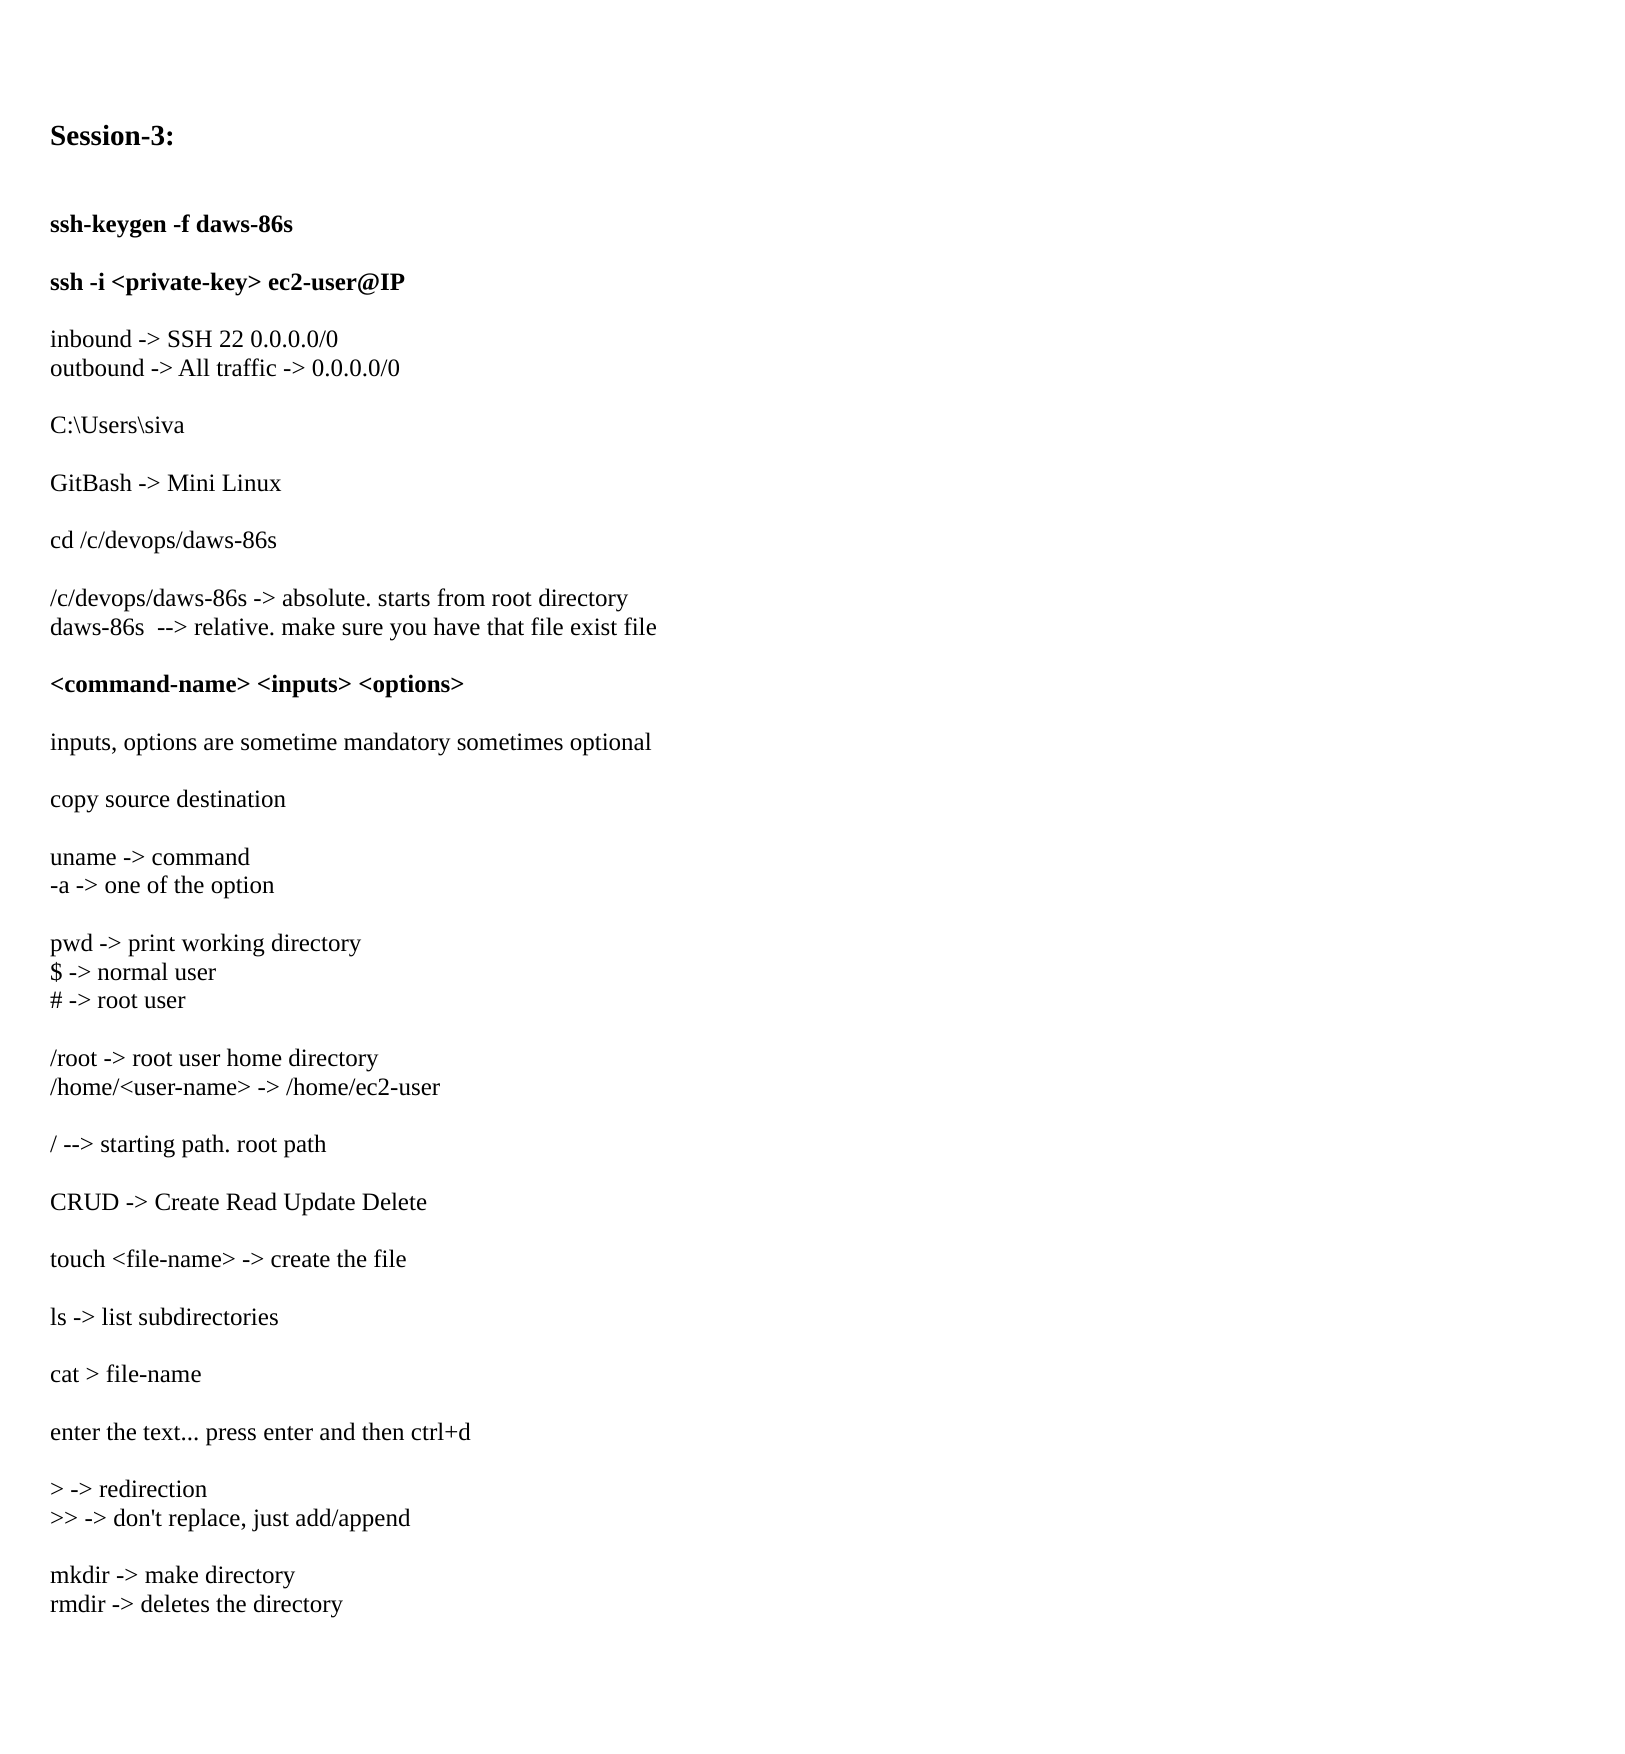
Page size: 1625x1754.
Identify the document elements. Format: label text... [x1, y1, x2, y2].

text Session-3: [50, 118, 1562, 152]
text ssh-keygen -f daws-86s [50, 209, 1562, 238]
text /home/<user-name> -> /home/ec2-user [50, 1072, 1562, 1100]
text rmdir -> deletes the directory [50, 1589, 1562, 1618]
text enter the text... press enter and then ctrl+d [50, 1417, 1562, 1445]
text cat > file-name [50, 1359, 1562, 1388]
text > -> redirection [50, 1474, 1562, 1503]
text outbound -> All traffic -> 0.0.0.0/0 [50, 353, 1562, 382]
text $ -> normal user [50, 957, 1562, 985]
text ls -> list subdirectories [50, 1302, 1562, 1330]
text cd /c/devops/daws-86s [50, 525, 1562, 554]
text <command-name> <inputs> <options> [50, 669, 1562, 698]
text / --> starting path. root path [50, 1129, 1562, 1158]
text C:\Users\siva [50, 410, 1562, 439]
text mkdir -> make directory [50, 1560, 1562, 1589]
text ssh -i <private-key> ec2-user@IP [50, 267, 1562, 295]
text pwd -> print working directory [50, 928, 1562, 957]
text GitBash -> Mini Linux [50, 468, 1562, 497]
text /root -> root user home directory [50, 1043, 1562, 1072]
text touch <file-name> -> create the file [50, 1244, 1562, 1273]
text >> -> don't replace, just add/append [50, 1503, 1562, 1532]
text inputs, options are sometime mandatory sometimes optional [50, 727, 1562, 755]
text uname -> command [50, 842, 1562, 870]
text copy source destination [50, 784, 1562, 813]
text /c/devops/daws-86s -> absolute. starts from root directory [50, 583, 1562, 612]
text -a -> one of the option [50, 870, 1562, 899]
text inbound -> SSH 22 0.0.0.0/0 [50, 324, 1562, 353]
text CRUD -> Create Read Update Delete [50, 1187, 1562, 1215]
text # -> root user [50, 985, 1562, 1014]
text daws-86s --> relative. make sure you have that file exist file [50, 612, 1562, 640]
